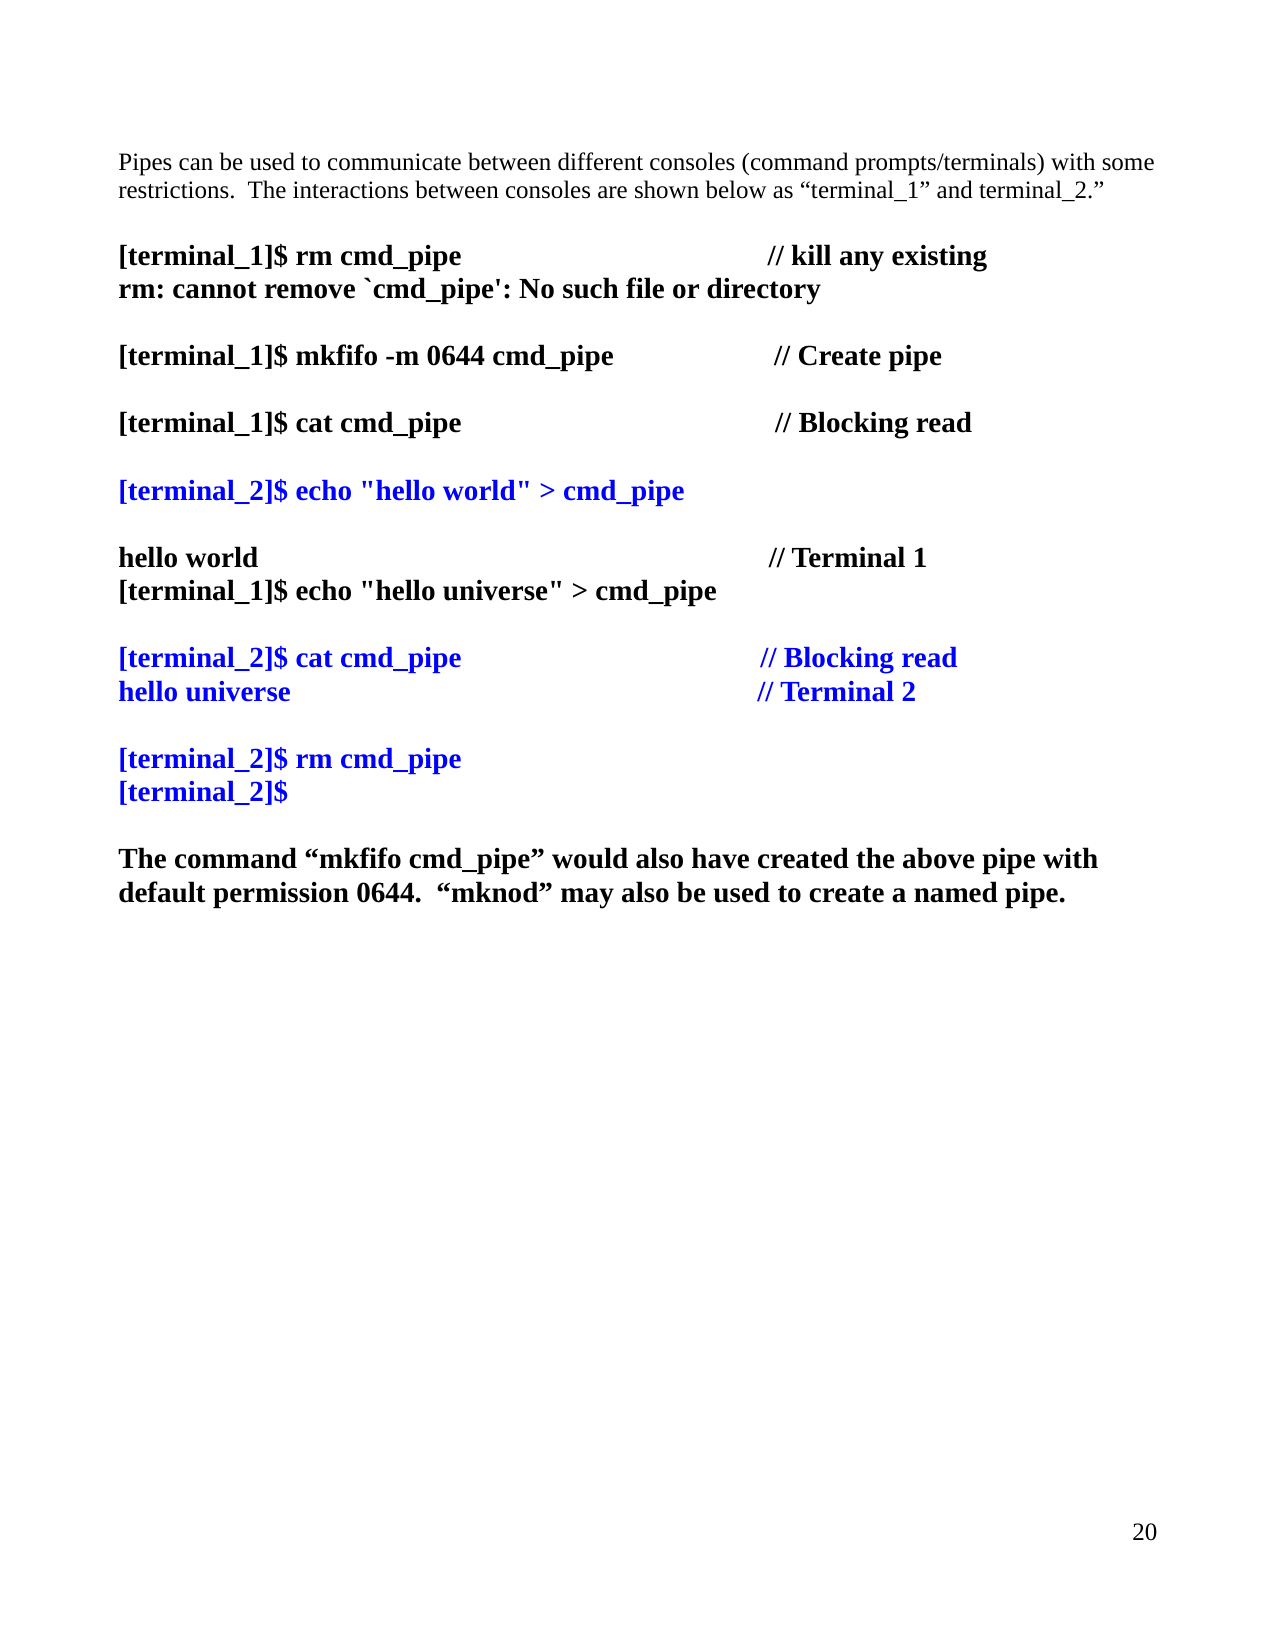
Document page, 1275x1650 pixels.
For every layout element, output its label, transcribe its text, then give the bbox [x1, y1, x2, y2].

text [terminal_2]$ cat cmd_pipe // Blocking read [118, 640, 1157, 674]
text [terminal_2]$ rm cmd_pipe [118, 741, 1157, 774]
text hello world // Terminal 1 [118, 540, 1157, 573]
text rm: cannot remove `cmd_pipe': No such file or directory [118, 271, 1157, 305]
text [terminal_1]$ cat cmd_pipe // Blocking read [118, 406, 1157, 439]
text [terminal_1]$ echo "hello universe" > cmd_pipe [118, 573, 1157, 607]
text [terminal_1]$ rm cmd_pipe // kill any existing [118, 238, 1157, 271]
text hello universe // Terminal 2 [118, 674, 1157, 707]
text Pipes can be used to communicate between different consoles (command prompts/terminals) with some restrictions. The interactions between consoles are shown below as “terminal_1” and terminal_2.” [118, 147, 1157, 204]
text [terminal_2]$ [118, 774, 1157, 808]
text The command “mkfifo cmd_pipe” would also have created the above pipe with default permission 0644. “mknod” may also be used to create a named pipe. [118, 842, 1157, 909]
text [terminal_2]$ echo "hello world" > cmd_pipe [118, 473, 1157, 506]
text [terminal_1]$ mkfifo -m 0644 cmd_pipe // Create pipe [118, 338, 1157, 372]
